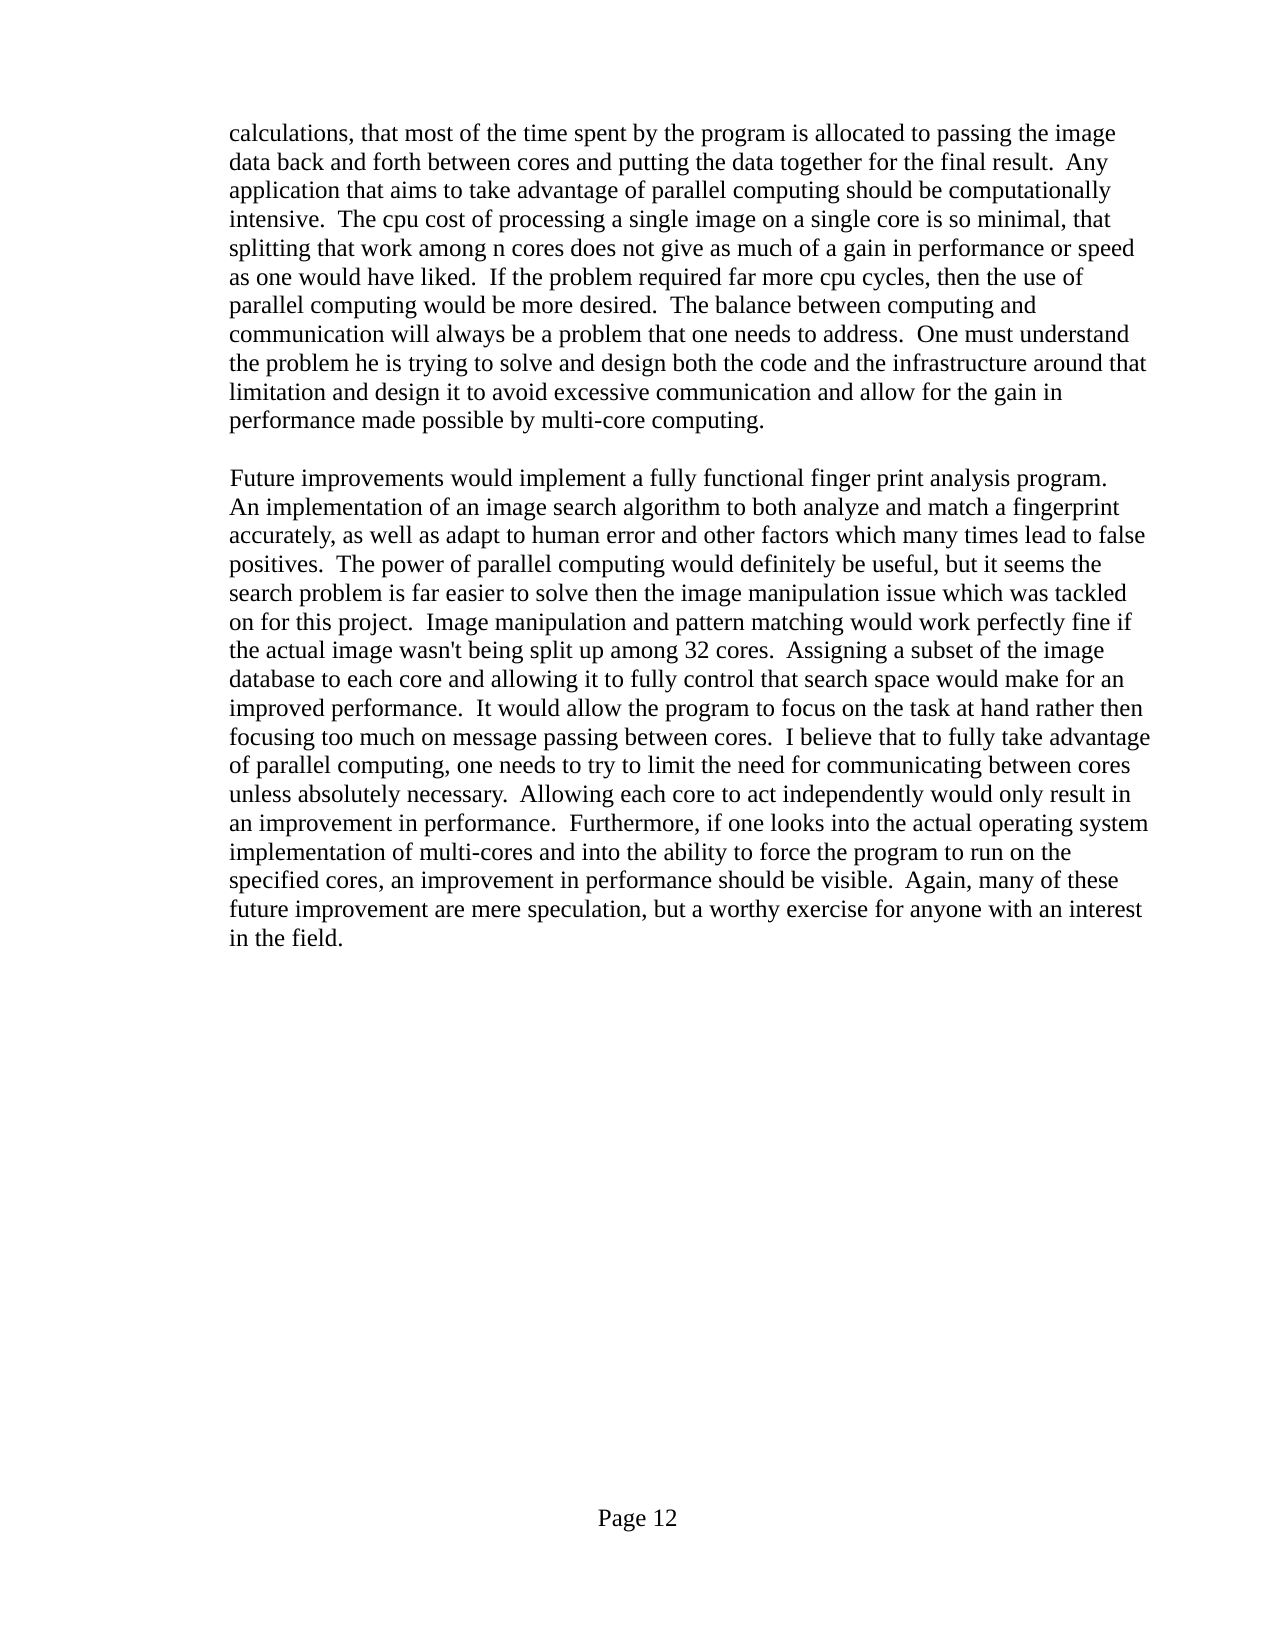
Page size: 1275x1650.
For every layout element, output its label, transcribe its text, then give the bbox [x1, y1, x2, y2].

text Future improvements would implement a fully functional finger print analysis program. [118, 463, 1157, 492]
text calculations, that most of the time spent by the program is allocated to passing the image data back and forth between cores and putting the data together for the final result. Any application that aims to take advantage of parallel computing should be computationally intensive. The cpu cost of processing a single image on a single core is so minimal, that splitting that work among n cores does not give as much of a gain in performance or speed as one would have liked. If the problem required far more cpu cycles, then the use of parallel computing would be more desired. The balance between computing and communication will always be a problem that one needs to address. One must understand the problem he is trying to solve and design both the code and the infrastructure around that limitation and design it to avoid excessive communication and allow for the gain in performance made possible by multi-core computing. [229, 118, 1157, 434]
text An implementation of an image search algorithm to both analyze and match a fingerprint accurately, as well as adapt to human error and other factors which many times lead to false positives. The power of parallel computing would definitely be useful, but it seems the search problem is far easier to solve then the image manipulation issue which was tackled on for this project. Image manipulation and pattern matching would work perfectly fine if the actual image wasn't being split up among 32 cores. Assigning a subset of the image database to each core and allowing it to fully control that search space would make for an improved performance. It would allow the program to focus on the task at hand rather then focusing too much on message passing between cores. I believe that to fully take advantage of parallel computing, one needs to try to limit the need for communicating between cores unless absolutely necessary. Allowing each core to act independently would only result in an improvement in performance. Furthermore, if one looks into the actual operating system implementation of multi-cores and into the ability to force the program to run on the specified cores, an improvement in performance should be visible. Again, many of these future improvement are mere speculation, but a worthy exercise for anyone with an interest in the field. [229, 492, 1157, 952]
